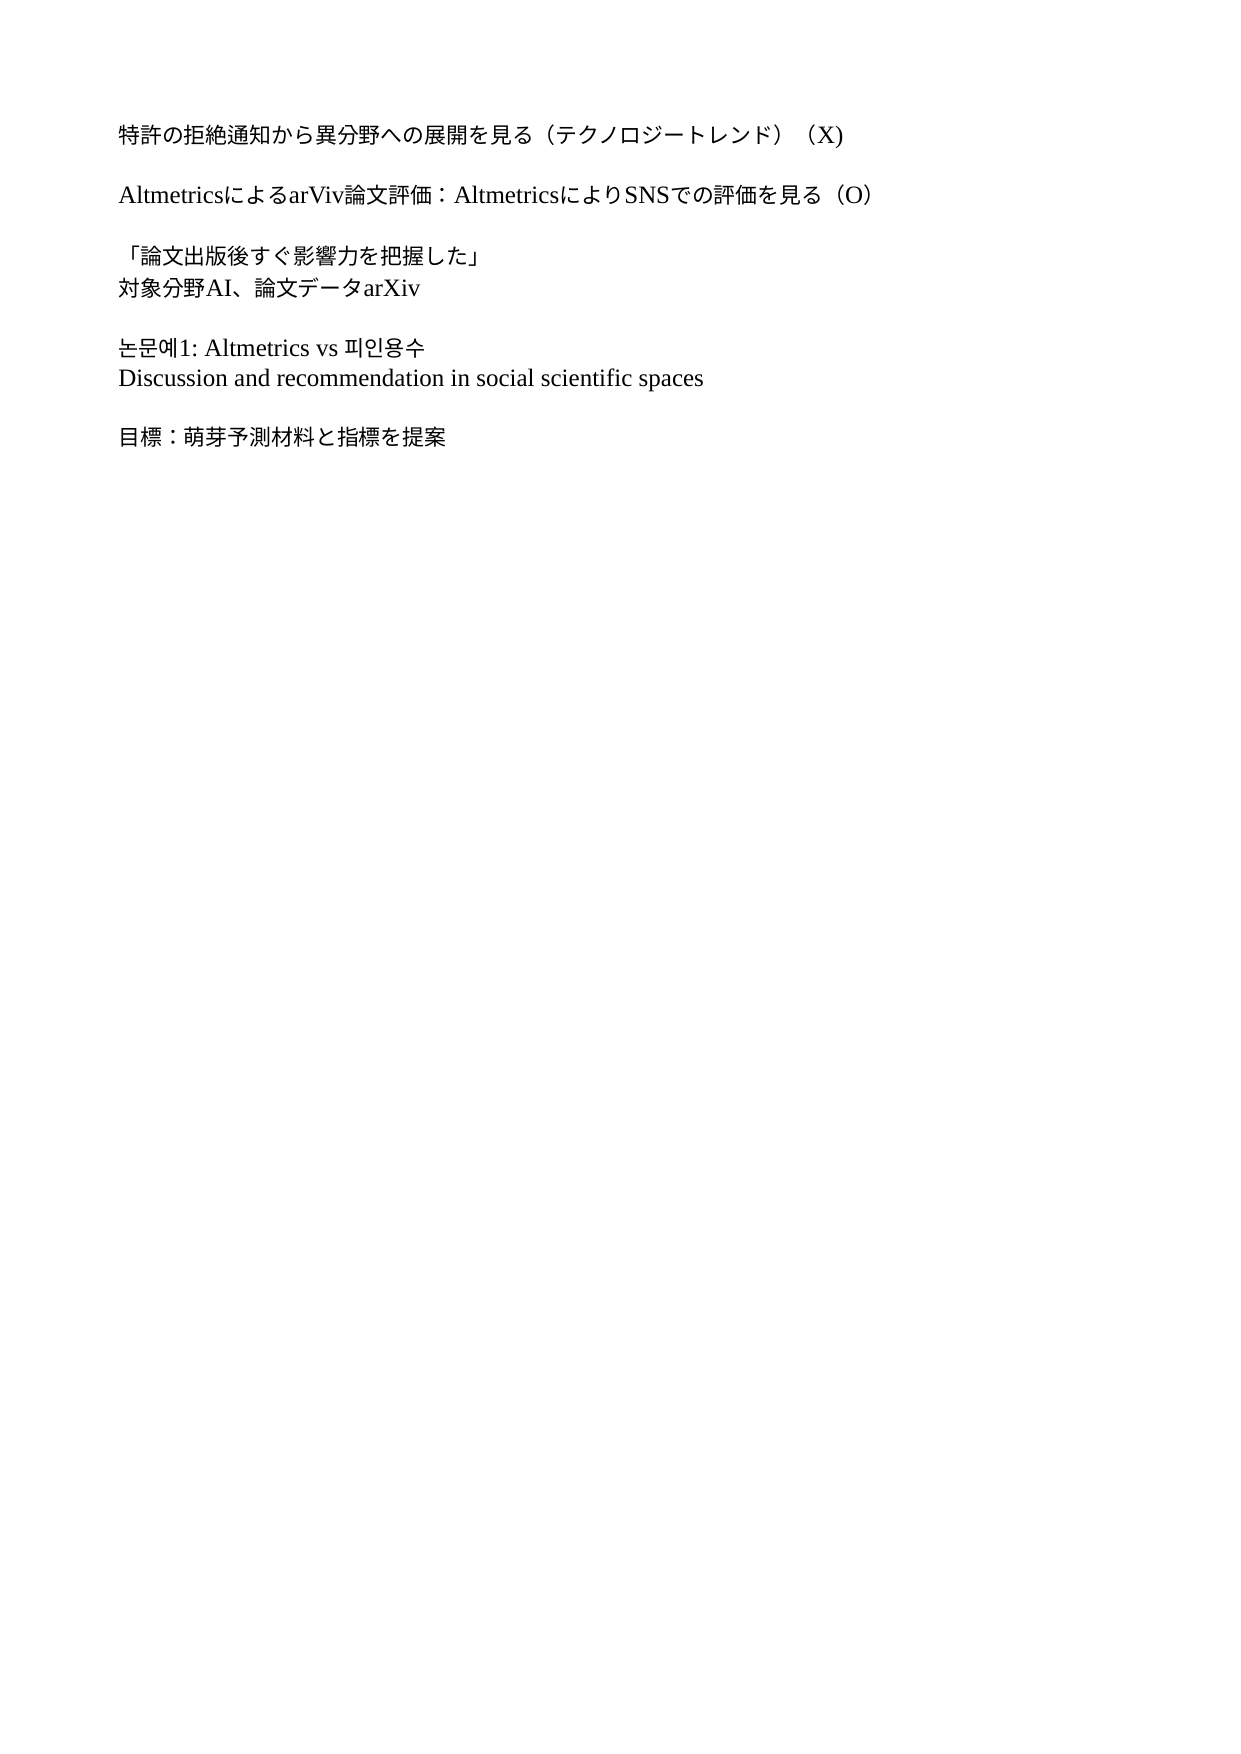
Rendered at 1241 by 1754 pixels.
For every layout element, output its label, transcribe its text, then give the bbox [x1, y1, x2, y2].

text 対象分野AI、論文データarXiv [118, 271, 1122, 302]
text 「論文出版後すぐ影響力を把握した」 [118, 239, 1122, 271]
text 目標：萌芽予測材料と指標を提案 [118, 420, 1122, 452]
text AltmetricsによるarViv論文評価：AltmetricsによりSNSでの評価を見る（O） [118, 178, 1122, 210]
text 논문예1: Altmetrics vs 피인용수 [118, 331, 1122, 363]
text 特許の拒絶通知から異分野への展開を見る（テクノロジートレンド）（X) [118, 118, 1122, 150]
text Discussion and recommendation in social scientific spaces [118, 363, 1122, 391]
